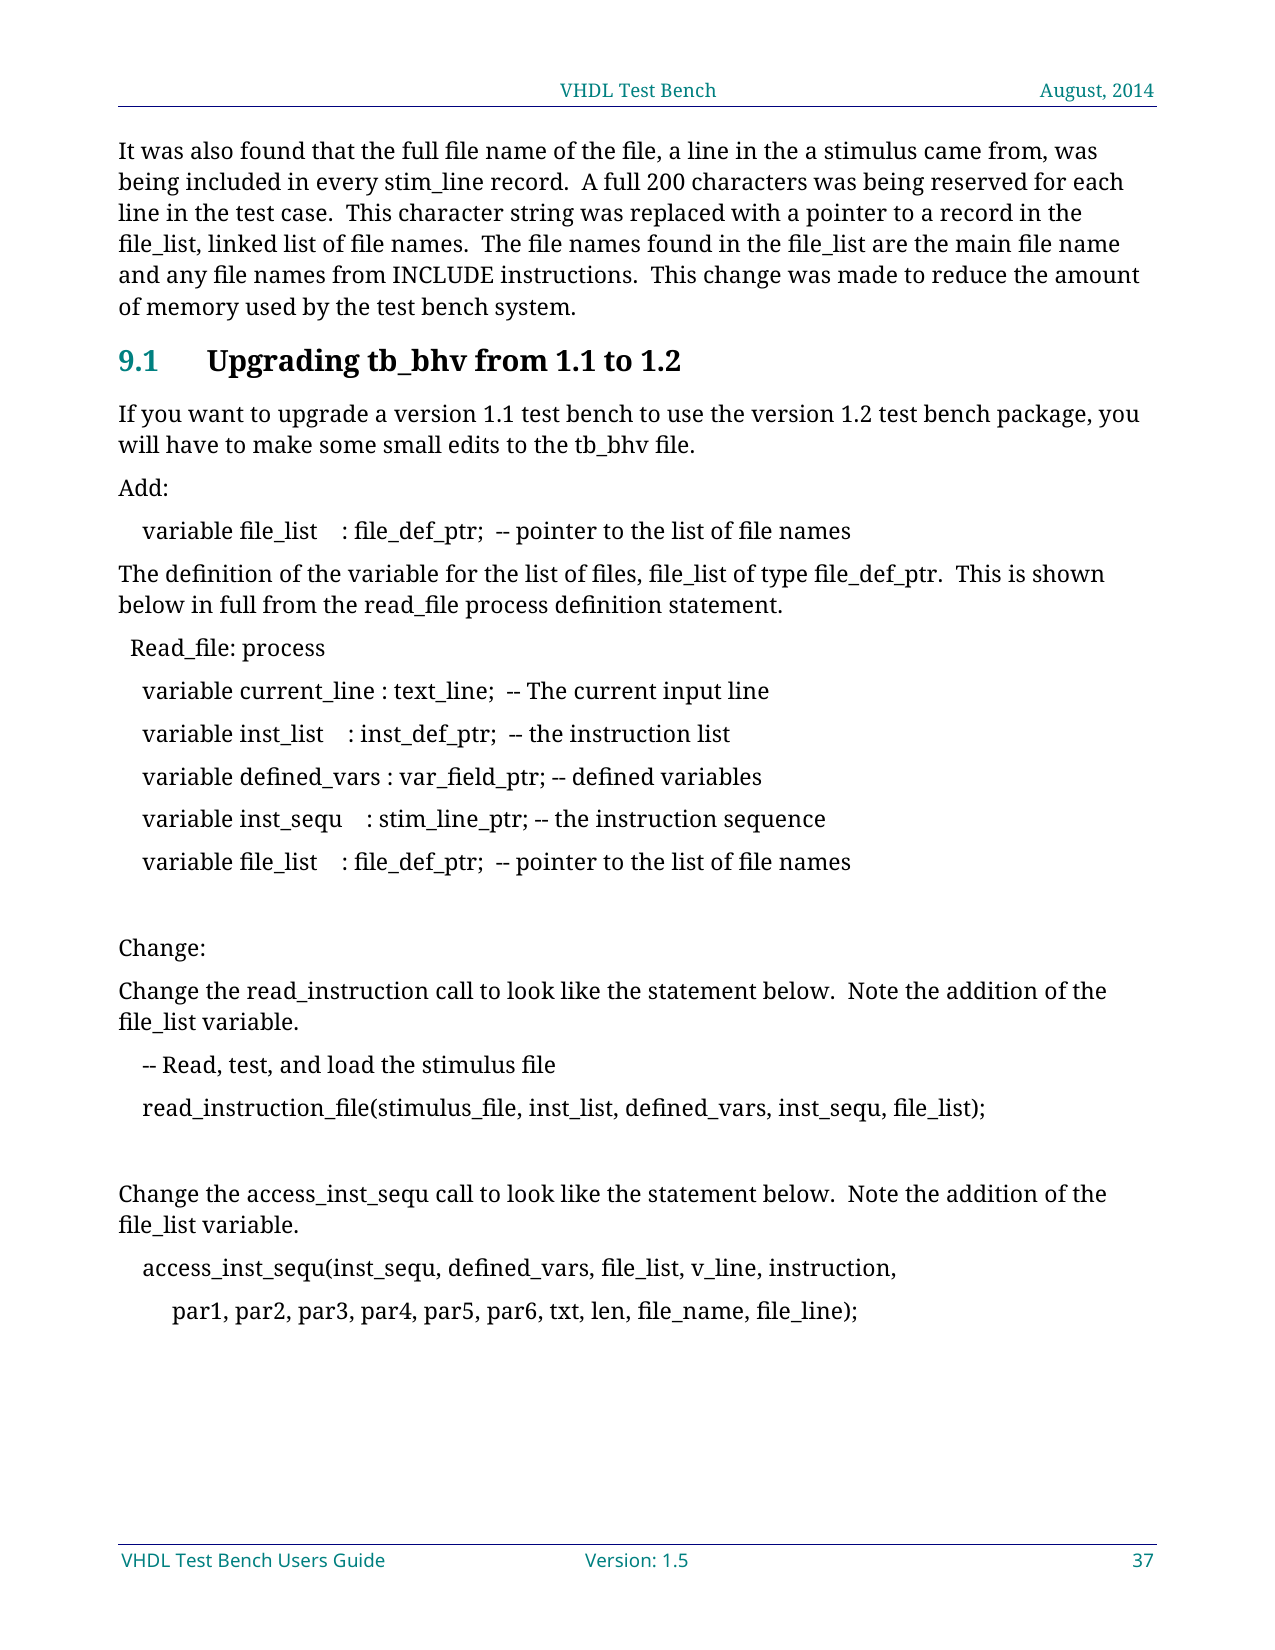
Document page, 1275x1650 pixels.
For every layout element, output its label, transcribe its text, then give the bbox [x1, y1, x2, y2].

text variable file_list : file_def_ptr; -- pointer to the list of file names [118, 515, 1157, 546]
text variable current_line : text_line; -- The current input line [118, 674, 1157, 706]
text -- Read, test, and load the stimulus file [118, 1049, 1157, 1080]
text It was also found that the full file name of the file, a line in the a stimulus came from, was being included in every stim_line record. A full 200 characters was being reserved for each line in the test case. This character string was replaced with a pointer to a record in the file_list, linked list of file names. The file names found in the file_list are the main file name and any file names from INCLUDE instructions. This change was made to reduce the amount of memory used by the test bench system. [118, 135, 1157, 322]
text access_inst_sequ(inst_sequ, defined_vars, file_list, v_line, instruction, [118, 1252, 1157, 1283]
text variable file_list : file_def_ptr; -- pointer to the list of file names [118, 846, 1157, 877]
text The definition of the variable for the list of files, file_list of type file_def_ptr. This is shown below in full from the read_file process definition statement. [118, 558, 1157, 620]
text Change the access_inst_sequ call to look like the statement below. Note the addition of the file_list variable. [118, 1178, 1157, 1240]
text variable inst_sequ : stim_line_ptr; -- the instruction sequence [118, 803, 1157, 834]
text par1, par2, par3, par4, par5, par6, txt, len, file_name, file_line); [118, 1294, 1157, 1326]
subtitle Upgrading tb_bhv from 1.1 to 1.2 [118, 340, 1157, 379]
text If you want to upgrade a version 1.1 test bench to use the version 1.2 test bench package, you will have to make some small edits to the tb_bhv file. [118, 398, 1157, 460]
text Change: [118, 932, 1157, 963]
text variable defined_vars : var_field_ptr; -- defined variables [118, 760, 1157, 791]
text Read_file: process [118, 632, 1157, 663]
text Add: [118, 472, 1157, 503]
text read_instruction_file(stimulus_file, inst_list, defined_vars, inst_sequ, file_list); [118, 1092, 1157, 1123]
text Change the read_instruction call to look like the statement below. Note the addition of the file_list variable. [118, 975, 1157, 1037]
text variable inst_list : inst_def_ptr; -- the instruction list [118, 717, 1157, 748]
